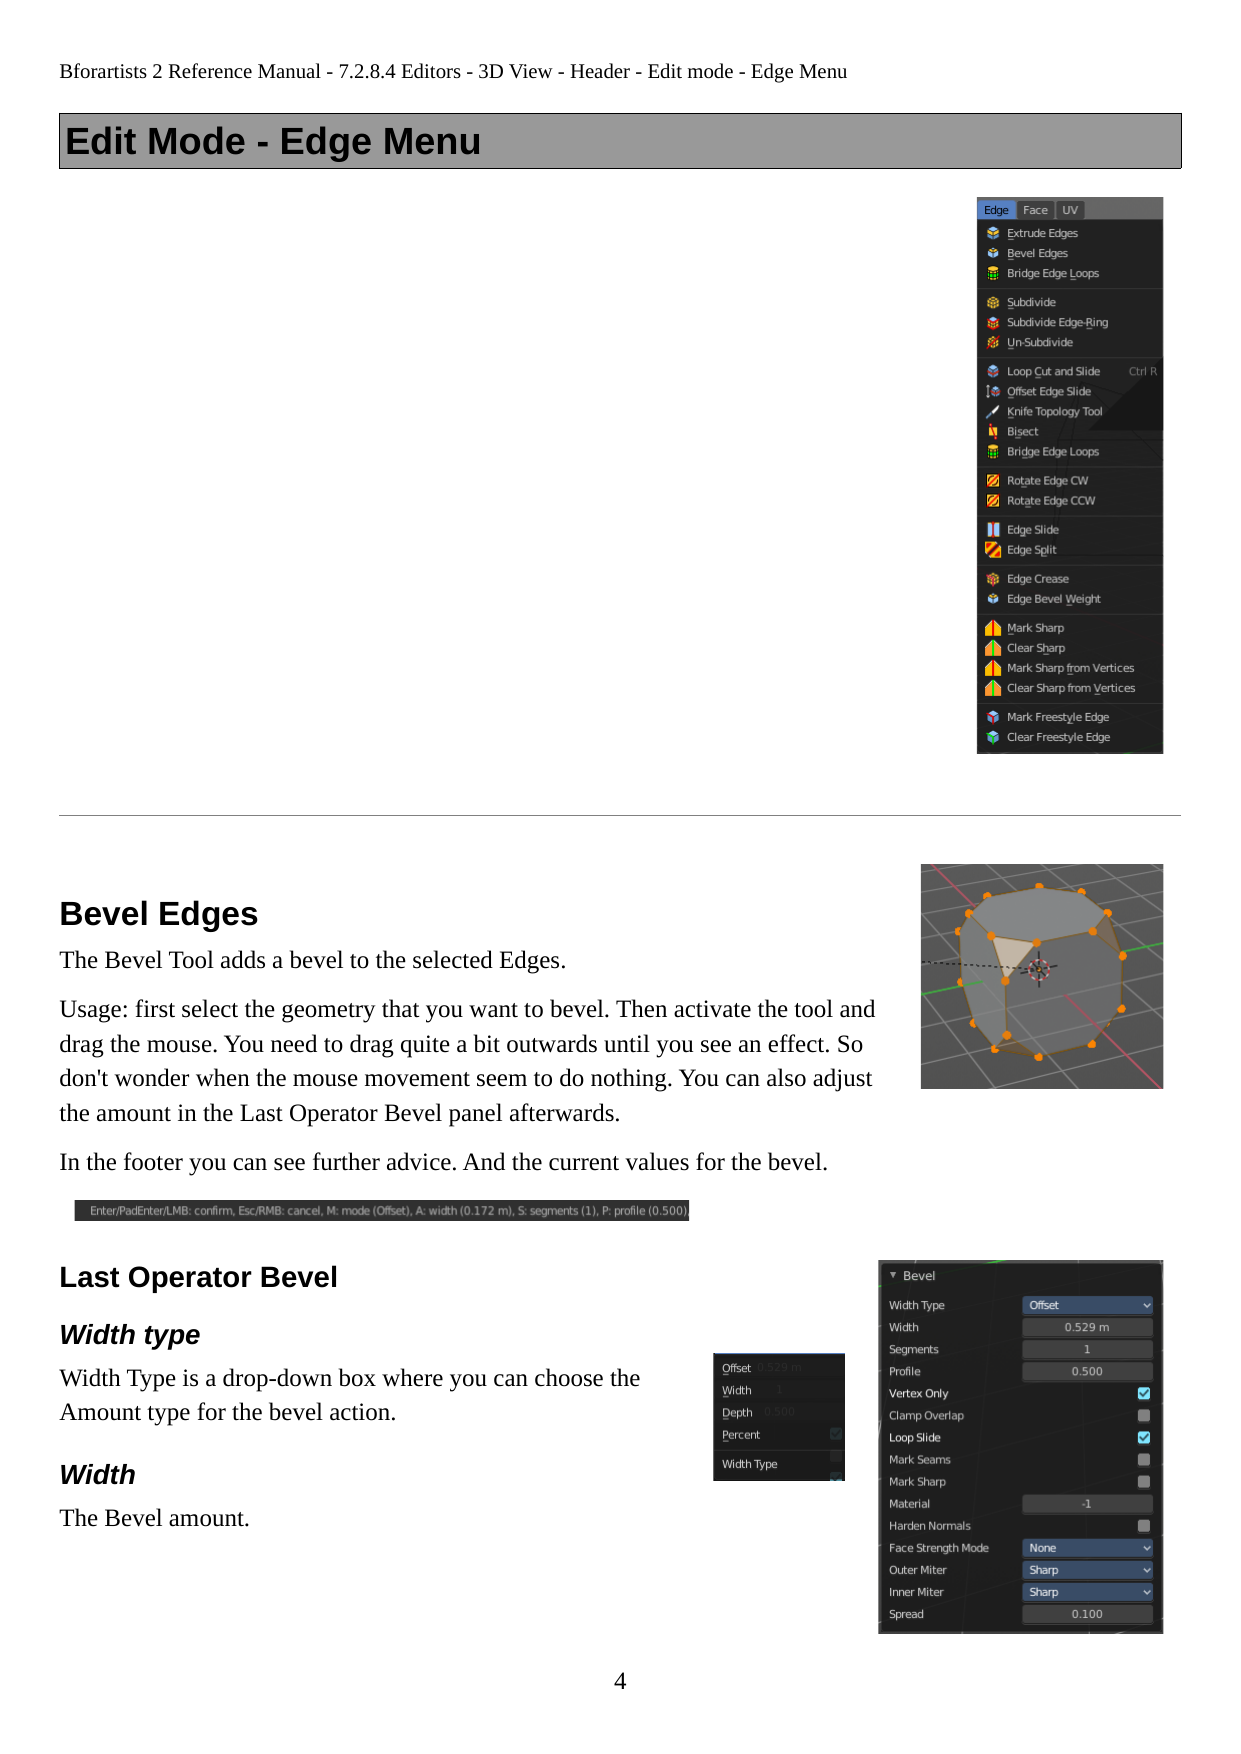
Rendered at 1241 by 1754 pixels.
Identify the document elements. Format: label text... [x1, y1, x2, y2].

subtitle Width [59, 1459, 878, 1491]
text In the footer you can see further advice. And the current values for the bevel. [59, 1147, 1181, 1176]
text Width Type is a drop-down box where you can choose the Amount type for the bevel action. [59, 1363, 713, 1426]
text The Bevel Tool adds a bevel to the selected Edges. [59, 945, 920, 974]
text [1164, 1503, 1181, 1532]
picture [878, 1260, 1164, 1634]
picture [976, 197, 1164, 754]
subtitle [1164, 1459, 1181, 1491]
text The Bevel amount. [59, 1503, 878, 1532]
table_header Edit Mode - Edge Menu [60, 114, 1181, 168]
subtitle Last Operator Bevel [59, 1259, 1181, 1293]
subtitle Bevel Edges [59, 894, 920, 933]
picture [713, 1353, 845, 1481]
subtitle [1164, 894, 1181, 933]
subtitle Width type [59, 1318, 878, 1350]
picture [74, 1200, 690, 1221]
subtitle [1164, 1318, 1181, 1350]
text Usage: first select the geometry that you want to bevel. Then activate the tool and drag the mouse. You need to drag quite a bit outwards until you see an effect. So don't wonder when the mouse movement seem to do nothing. You can also adjust the amount in the Last Operator Bevel panel afterwards. [59, 994, 1181, 1127]
picture [920, 864, 1164, 1089]
text [845, 1363, 878, 1426]
